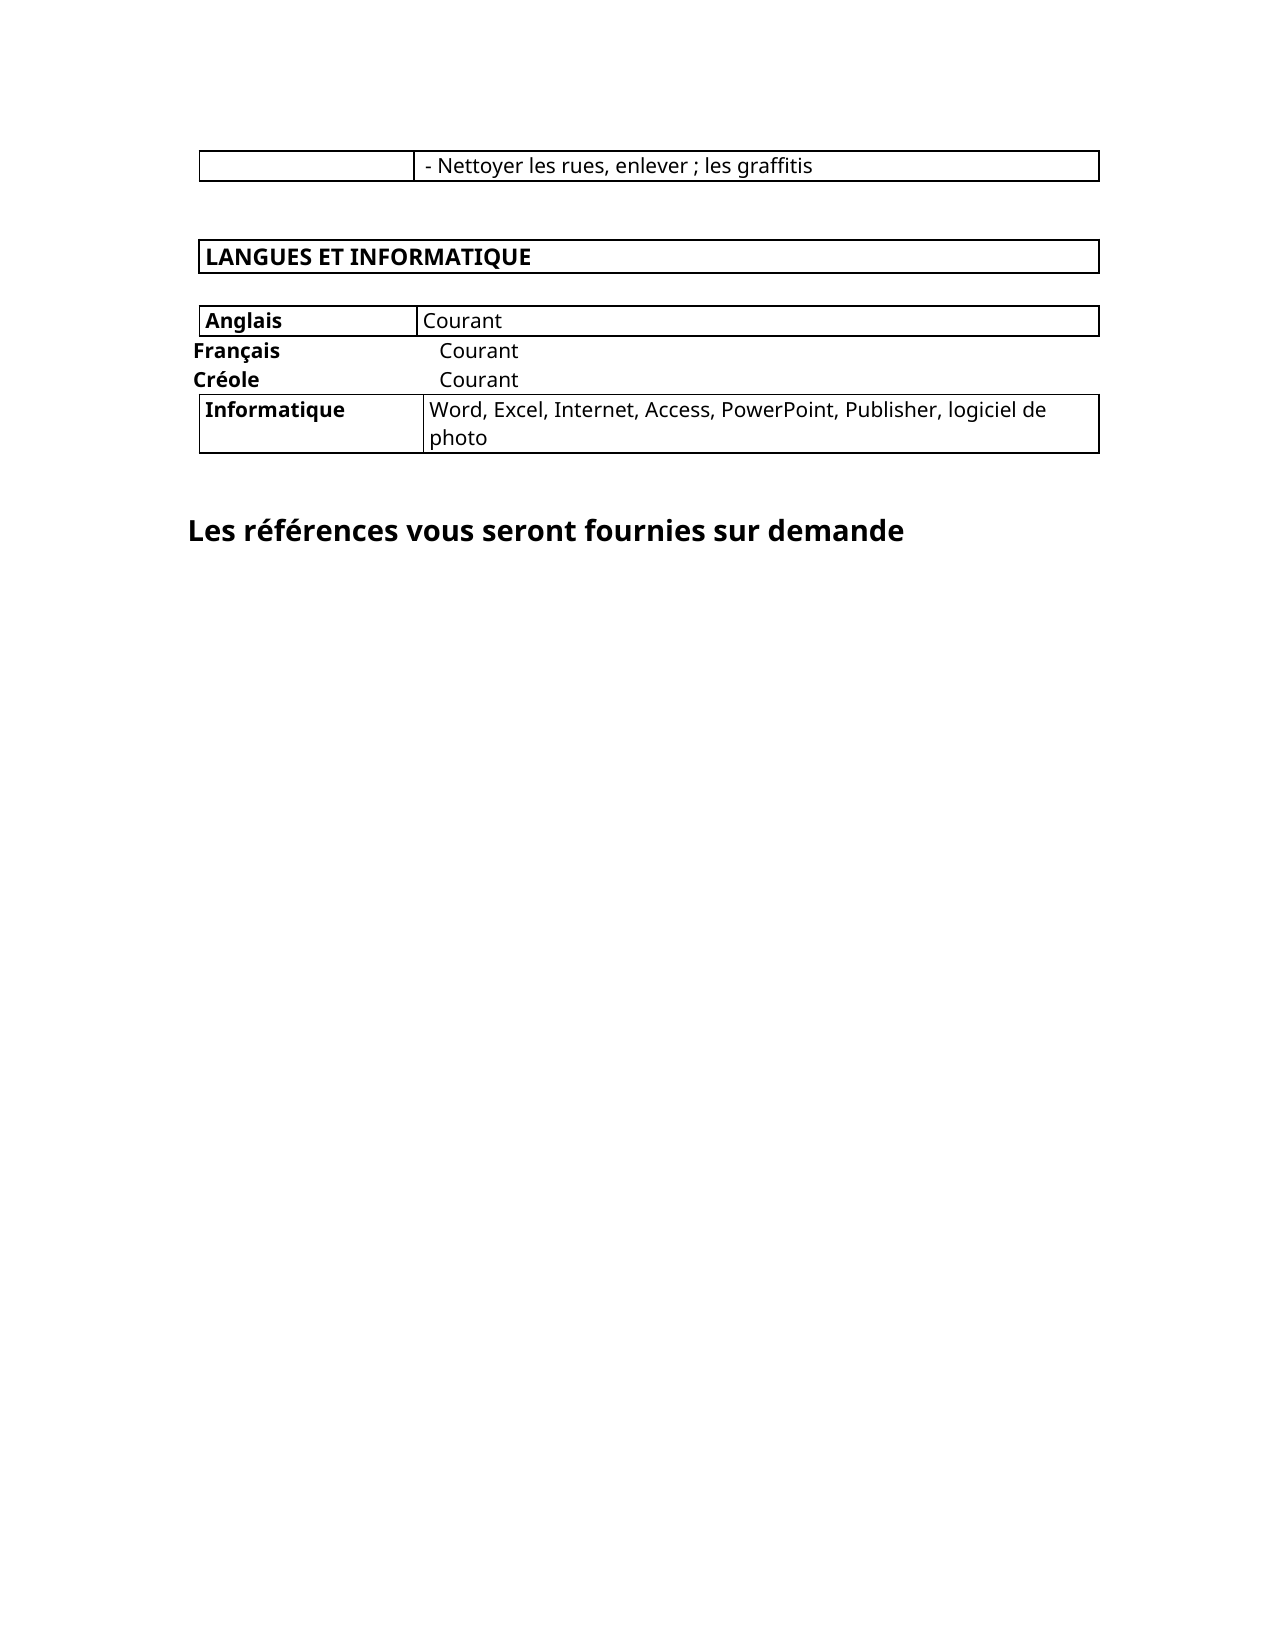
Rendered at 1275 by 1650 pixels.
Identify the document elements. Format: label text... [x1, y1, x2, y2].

text Les références vous seront fournies sur demande [187, 510, 1087, 550]
table_header Anglais [200, 307, 416, 335]
text Français Courant [187, 337, 1087, 365]
text Créole Courant [187, 365, 1087, 393]
table_header - Nettoyer les rues, enlever ; les graffitis [415, 152, 1098, 180]
table_header LANGUES ET INFORMATIQUE [200, 241, 1098, 272]
table_header Courant [418, 307, 1098, 335]
table_header Informatique [200, 395, 423, 452]
table_header Word, Excel, Internet, Access, PowerPoint, Publisher, logiciel de photo [424, 395, 1098, 452]
table_header [200, 152, 413, 180]
